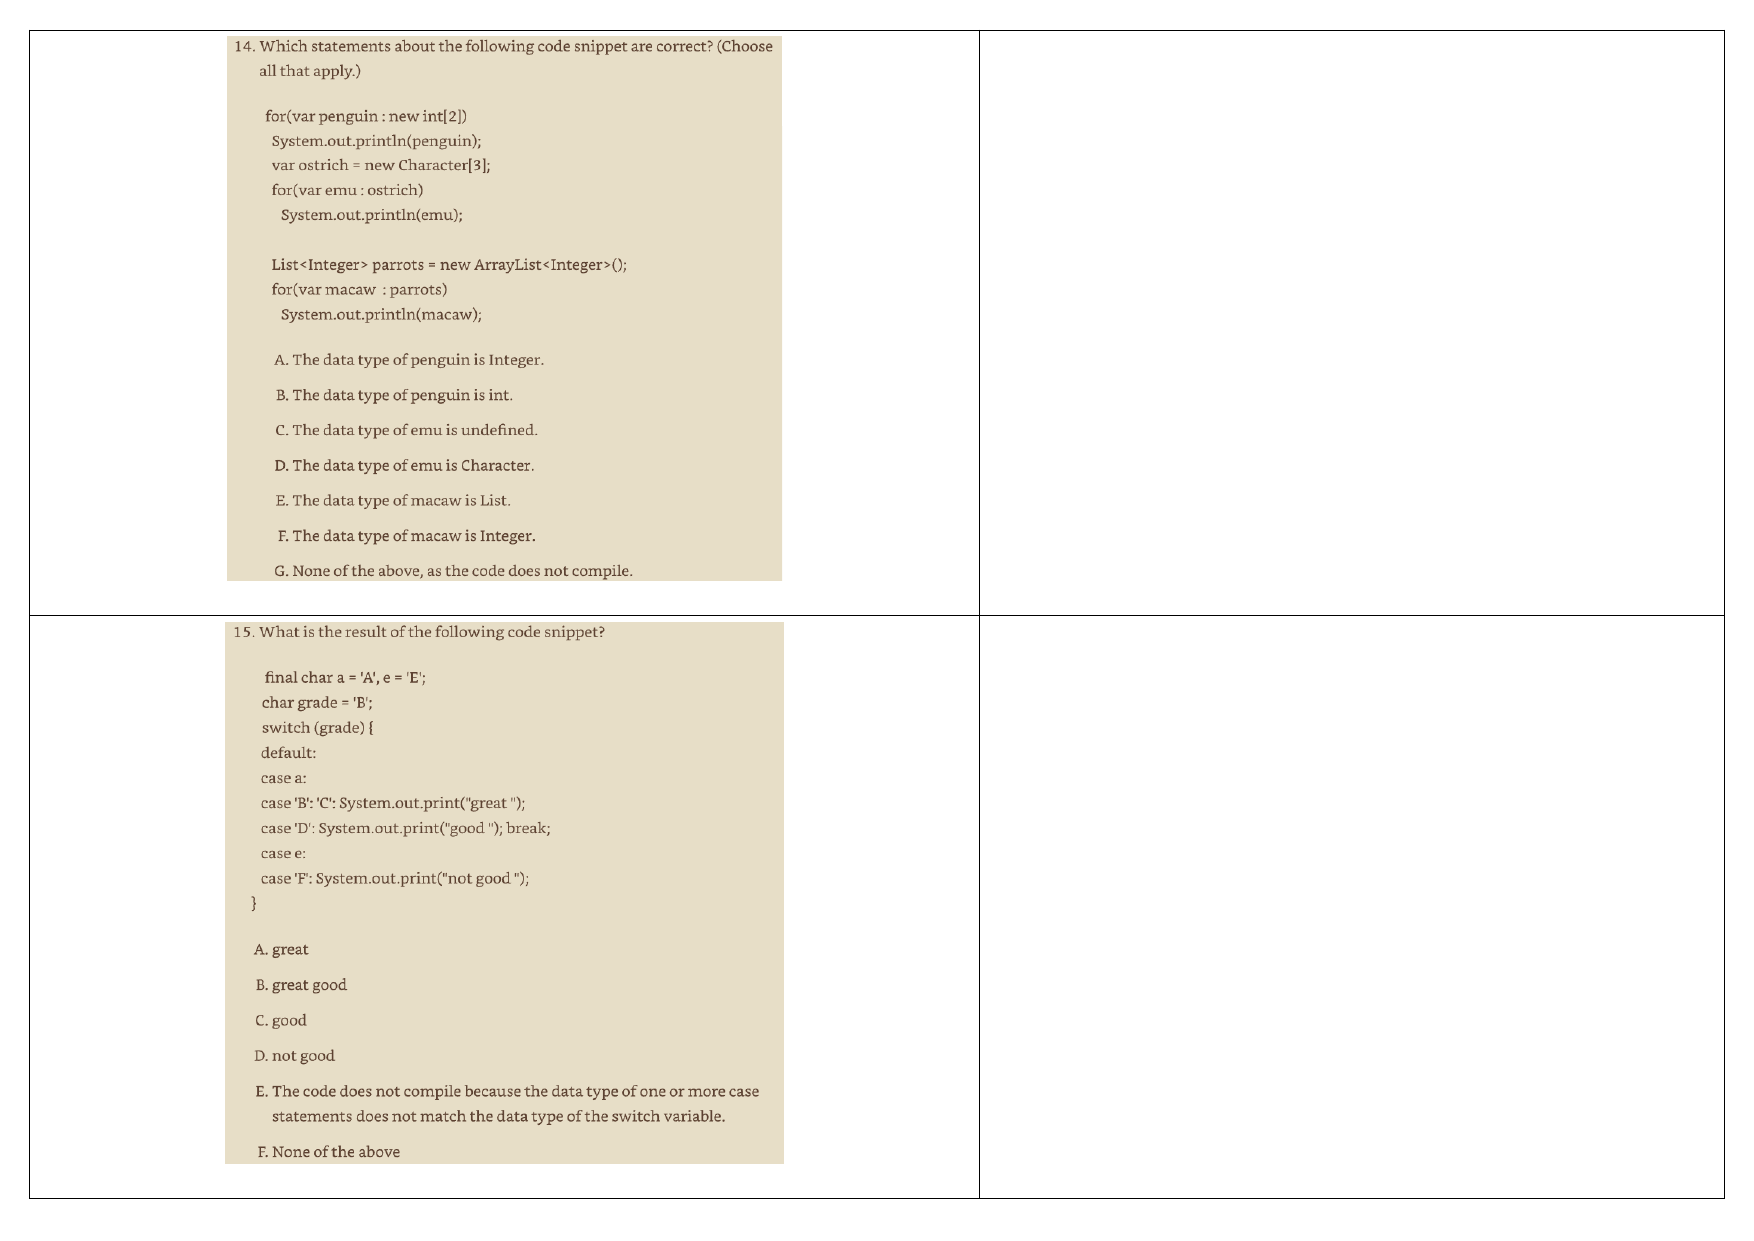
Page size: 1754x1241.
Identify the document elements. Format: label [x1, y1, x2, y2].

table_cell [30, 31, 979, 615]
picture [227, 36, 783, 581]
table_cell [980, 616, 1724, 1198]
picture [225, 622, 784, 1164]
table_cell [30, 616, 979, 1198]
table_cell [980, 31, 1724, 615]
